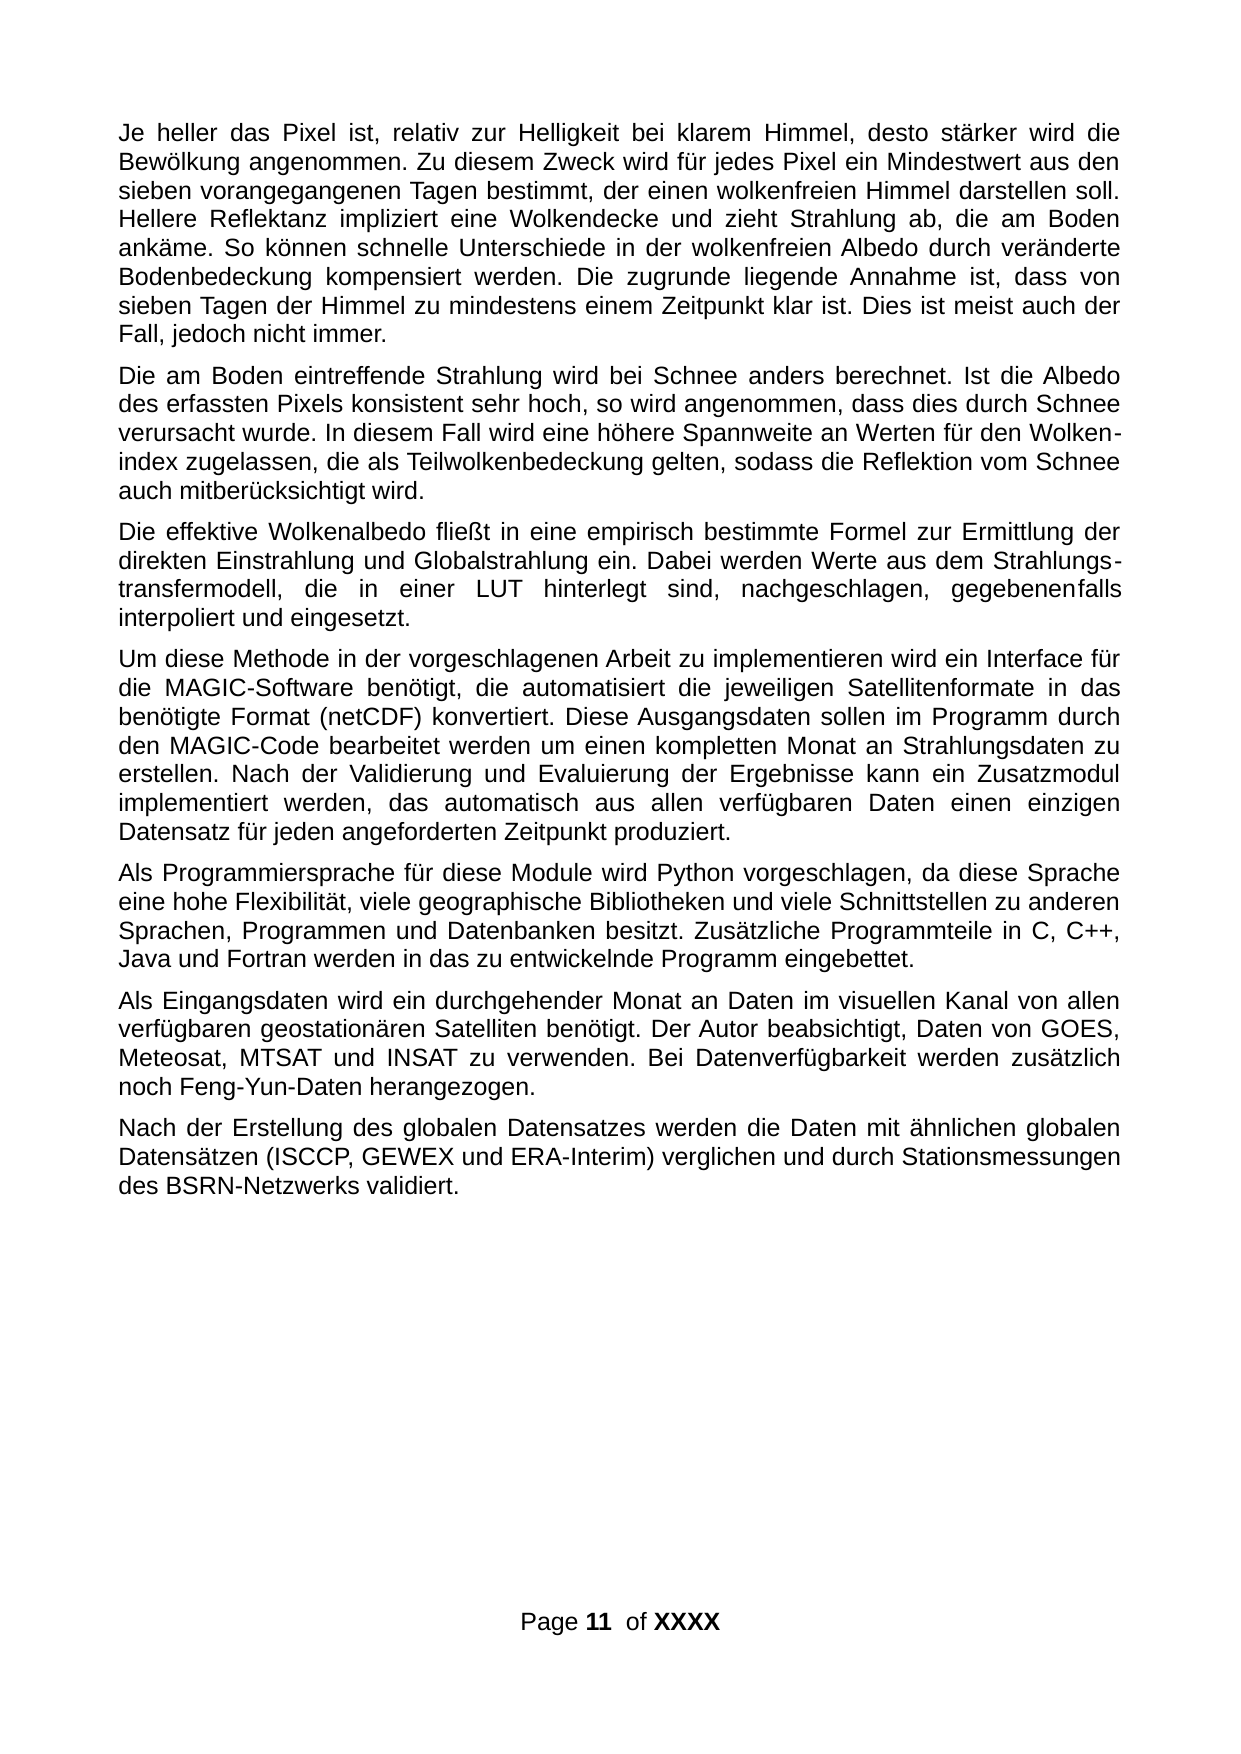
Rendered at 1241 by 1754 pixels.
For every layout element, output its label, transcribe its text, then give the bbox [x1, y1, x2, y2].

text Als Programmiersprache für diese Module wird Python vorgeschlagen, da diese Sprache eine hohe Flexibilität, viele geographische Bibliotheken und viele Schnittstellen zu anderen Sprachen, Programmen und Datenbanken besitzt. Zusätzliche Programmteile in C, C++, Java und Fortran werden in das zu entwickelnde Programm eingebettet. [118, 858, 1122, 973]
text Je heller das Pixel ist, relativ zur Helligkeit bei klarem Himmel, desto stärker wird die Bewölkung angenommen. Zu diesem Zweck wird für jedes Pixel ein Mindestwert aus den sieben vorangegangenen Tagen bestimmt, der einen wolkenfreien Himmel darstellen soll. Hellere Reflektanz impliziert eine Wolkendecke und zieht Strahlung ab, die am Boden ankäme. So können schnelle Unterschiede in der wolkenfreien Albedo durch veränderte Bodenbedeckung kompensiert werden. Die zugrunde liegende Annahme ist, dass von sieben Tagen der Himmel zu mindestens einem Zeitpunkt klar ist. Dies ist meist auch der Fall, jedoch nicht immer. [118, 118, 1122, 348]
text Die am Boden eintreffende Strahlung wird bei Schnee anders berechnet. Ist die Albedo des erfassten Pixels konsistent sehr hoch, so wird angenommen, dass dies durch Schnee verursacht wurde. In diesem Fall wird eine höhere Spannweite an Werten für den Wolken­index zugelassen, die als Teilwolkenbedeckung gelten, sodass die Reflektion vom Schnee auch mitberücksichtigt wird. [118, 361, 1122, 504]
text Die effektive Wolkenalbedo fließt in eine empirisch bestimmte Formel zur Ermittlung der direkten Einstrahlung und Globalstrahlung ein. Dabei werden Werte aus dem Strahlungs­transfermodell, die in einer LUT hinterlegt sind, nachgeschlagen, gegebenen­falls interpoliert und eingesetzt. [118, 517, 1122, 632]
text Als Eingangsdaten wird ein durchgehender Monat an Daten im visuellen Kanal von allen verfügbaren geostationären Satelliten benötigt. Der Autor beabsichtigt, Daten von GOES, Meteosat, MTSAT und INSAT zu verwenden. Bei Datenverfügbarkeit werden zusätzlich noch Feng-Yun-Daten herangezogen. [118, 986, 1122, 1101]
text Nach der Erstellung des globalen Datensatzes werden die Daten mit ähnlichen globalen Daten­sätzen (ISCCP, GEWEX und ERA-Interim) verglichen und durch Stationsmessungen des BSRN-Netzwerks validiert. [118, 1113, 1122, 1199]
text Um diese Methode in der vorgeschlagenen Arbeit zu implementieren wird ein Interface für die MAGIC‑Software benötigt, die automatisiert die jeweiligen Satellitenformate in das benötigte Format (netCDF) konvertiert. Diese Ausgangsdaten sollen im Programm durch den MAGIC‑Code bearbeitet werden um einen kompletten Monat an Strahlungsdaten zu erstellen. Nach der Validierung und Evaluierung der Ergebnisse kann ein Zusatzmodul implementiert werden, das automatisch aus allen verfügbaren Daten einen einzigen Datensatz für jeden angeforderten Zeitpunkt produziert. [118, 644, 1122, 846]
